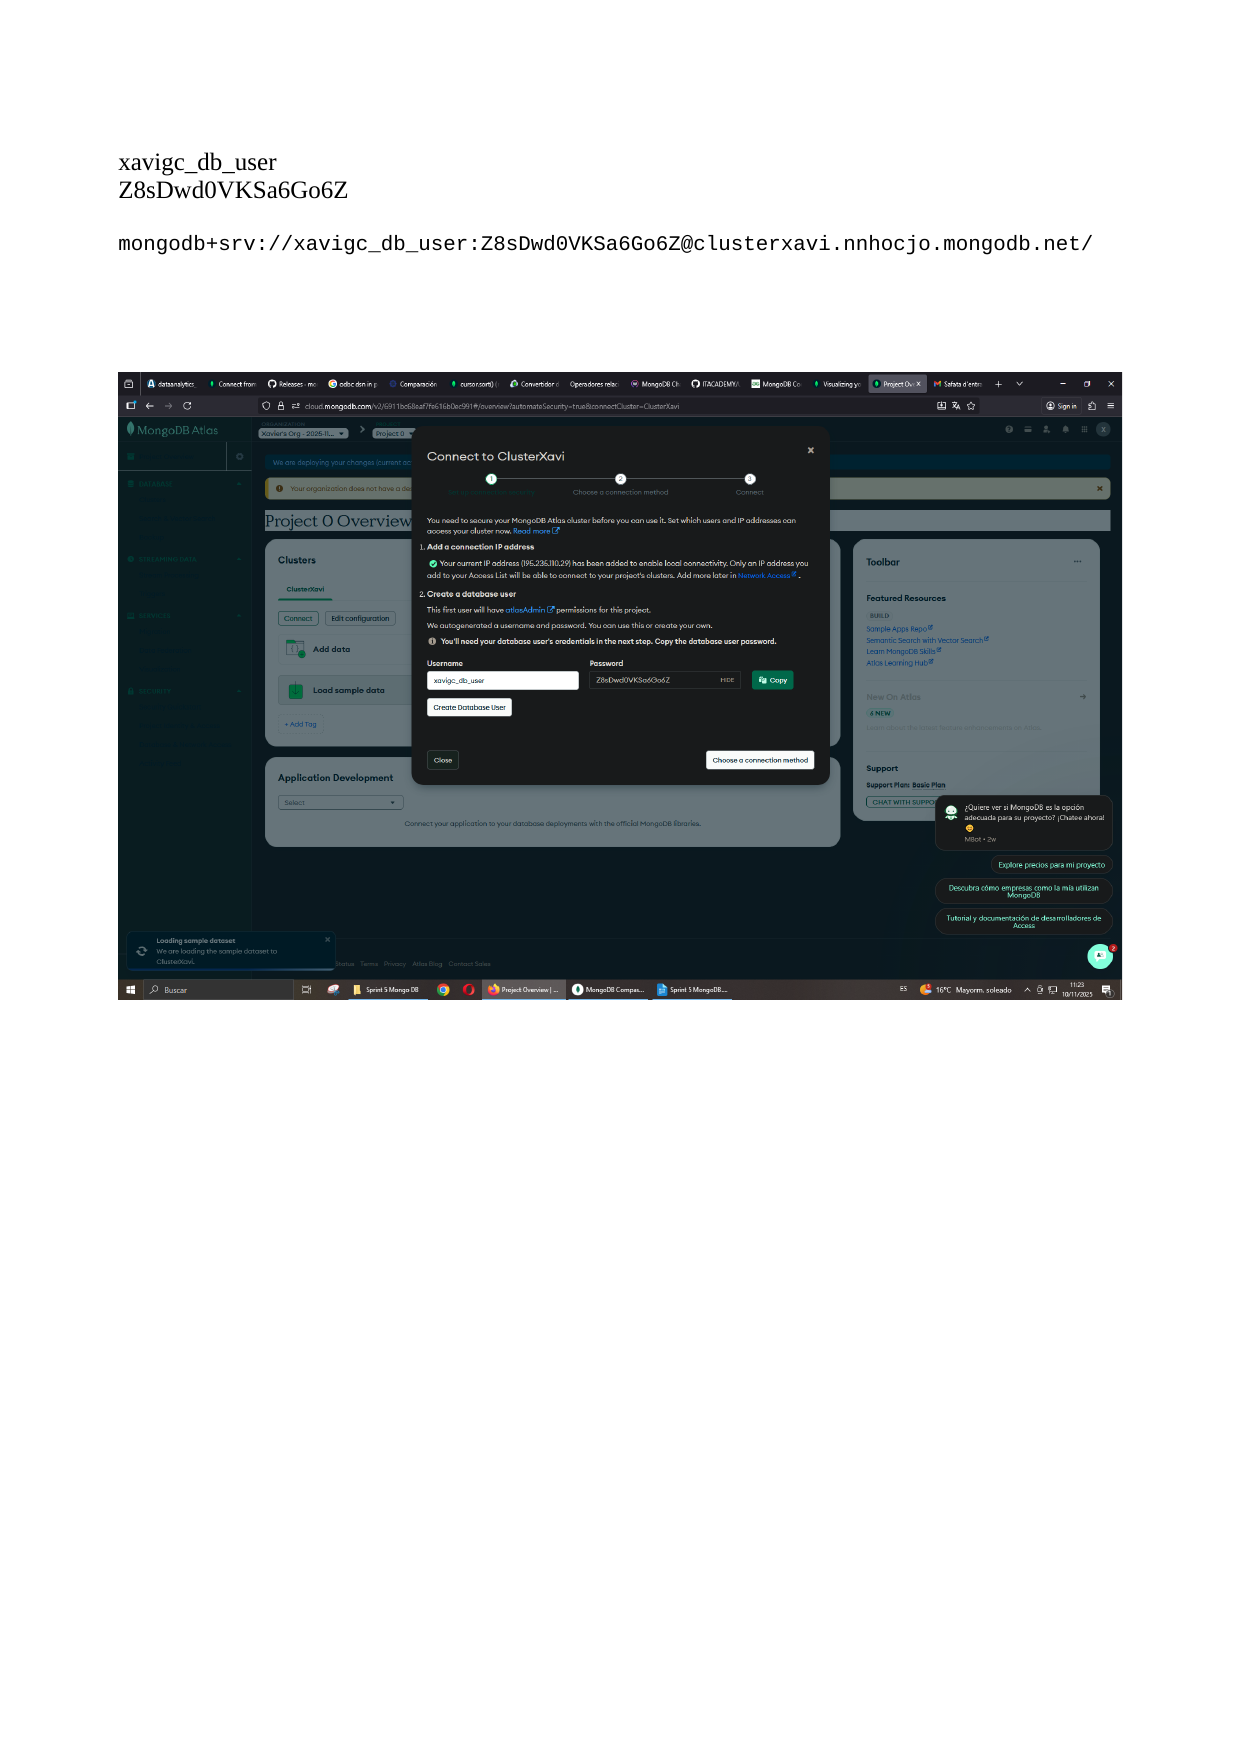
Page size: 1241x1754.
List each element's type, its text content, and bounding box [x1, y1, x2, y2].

text xavigc_db_user [118, 147, 1122, 176]
text mongodb+srv://xavigc_db_user:Z8sDwd0VKSa6Go6Z@clusterxavi.nnhocjo.mongodb.net/ [118, 233, 1122, 257]
text Z8sDwd0VKSa6Go6Z [118, 176, 1122, 204]
picture [118, 372, 1123, 1000]
